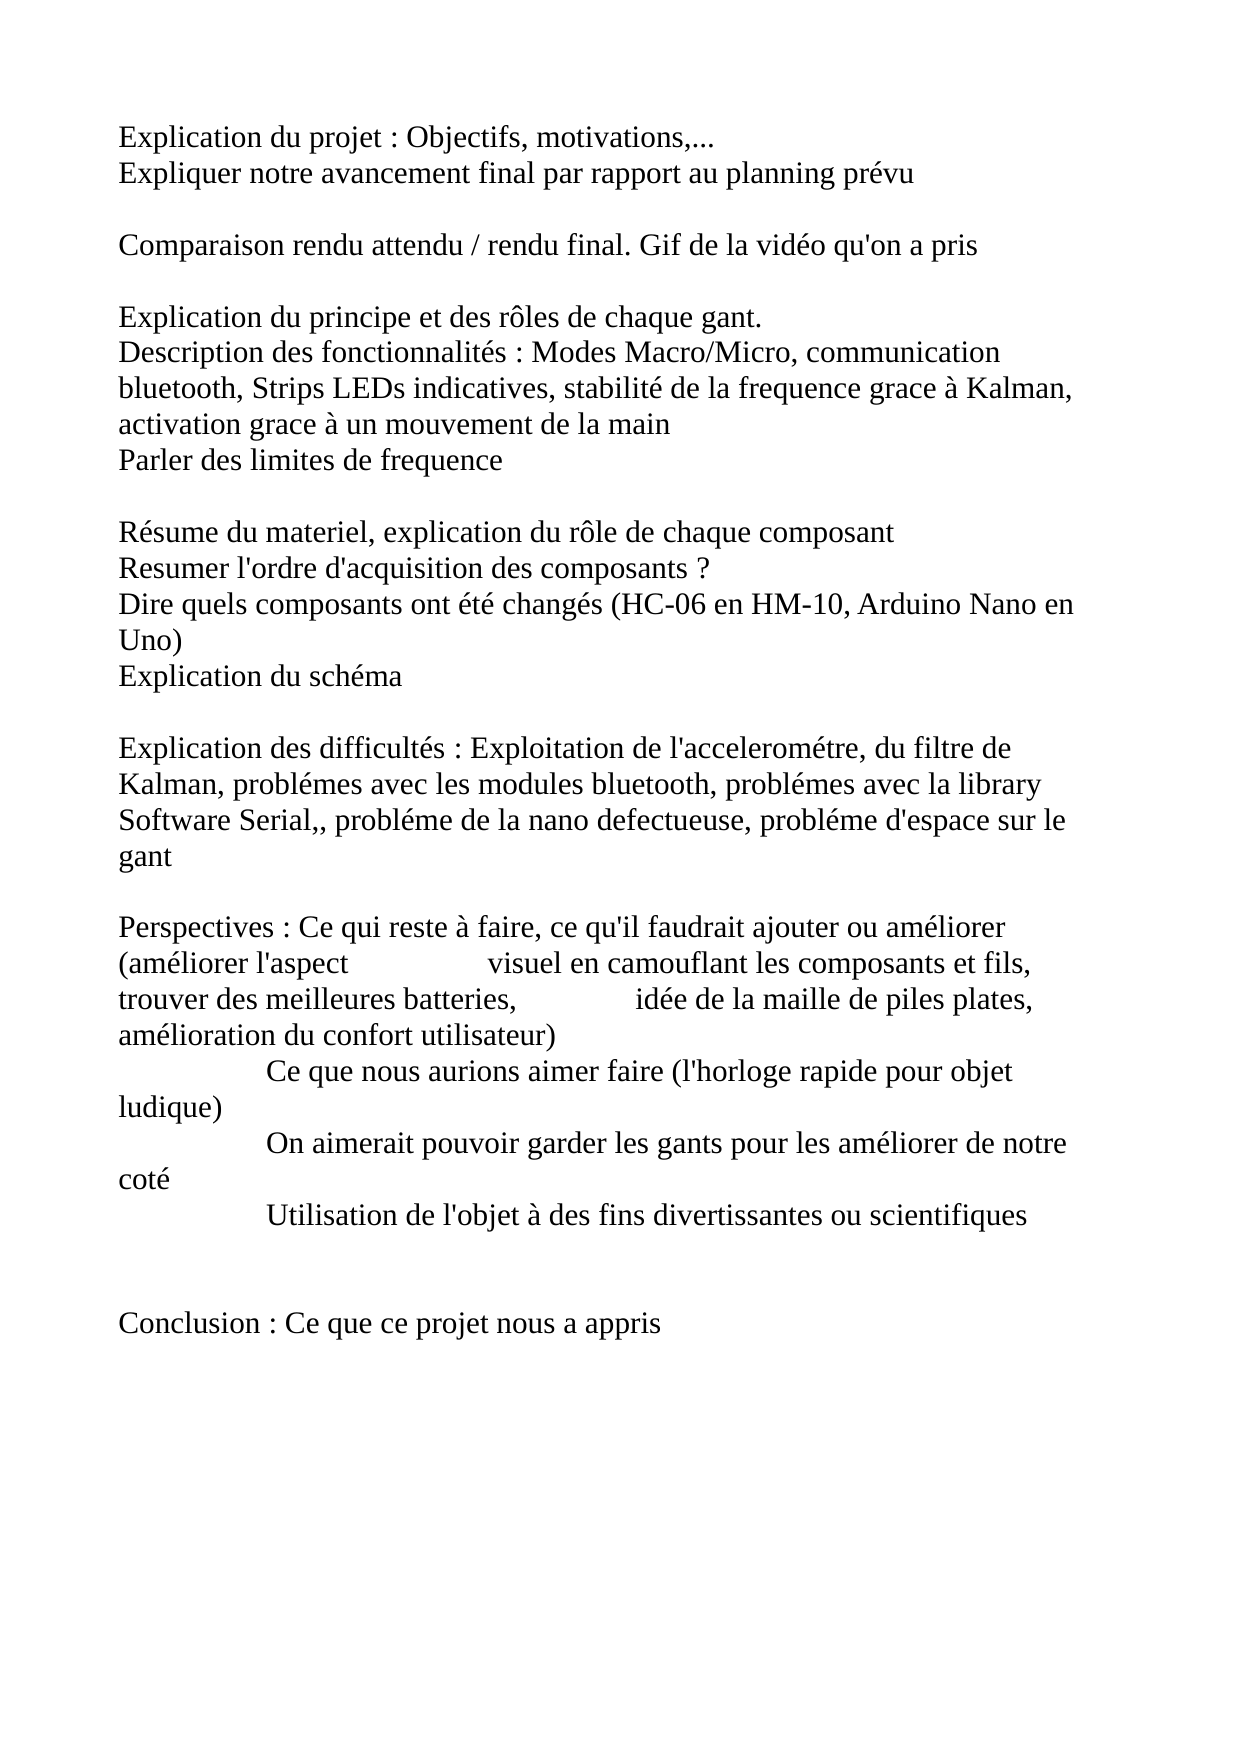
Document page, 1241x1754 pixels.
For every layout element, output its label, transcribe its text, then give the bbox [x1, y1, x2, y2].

text Résume du materiel, explication du rôle de chaque composant [118, 513, 1122, 549]
text Explication du schéma [118, 657, 1122, 693]
text Dire quels composants ont été changés (HC-06 en HM-10, Arduino Nano en Uno) [118, 585, 1122, 657]
text Conclusion : Ce que ce projet nous a appris [118, 1304, 1122, 1340]
text Ce que nous aurions aimer faire (l'horloge rapide pour objet ludique) [118, 1052, 1122, 1124]
text Utilisation de l'objet à des fins divertissantes ou scientifiques [118, 1196, 1122, 1232]
text Comparaison rendu attendu / rendu final. Gif de la vidéo qu'on a pris [118, 226, 1122, 262]
text Description des fonctionnalités : Modes Macro/Micro, communication bluetooth, Strips LEDs indicatives, stabilité de la frequence grace à Kalman, activation grace à un mouvement de la main [118, 334, 1122, 442]
text Parler des limites de frequence [118, 442, 1122, 477]
text On aimerait pouvoir garder les gants pour les améliorer de notre coté [118, 1124, 1122, 1196]
text Explication des difficultés : Exploitation de l'accelerométre, du filtre de Kalman, problémes avec les modules bluetooth, problémes avec la library Software Serial,, probléme de la nano defectueuse, probléme d'espace sur le gant [118, 729, 1122, 873]
text Explication du principe et des rôles de chaque gant. [118, 298, 1122, 334]
text Explication du projet : Objectifs, motivations,... [118, 118, 1122, 154]
text Expliquer notre avancement final par rapport au planning prévu [118, 154, 1122, 190]
text Perspectives : Ce qui reste à faire, ce qu'il faudrait ajouter ou améliorer (améliorer l'aspect visuel en camouflant les composants et fils, trouver des meilleures batteries, idée de la maille de piles plates, amélioration du confort utilisateur) [118, 909, 1122, 1052]
text Resumer l'ordre d'acquisition des composants ? [118, 549, 1122, 585]
